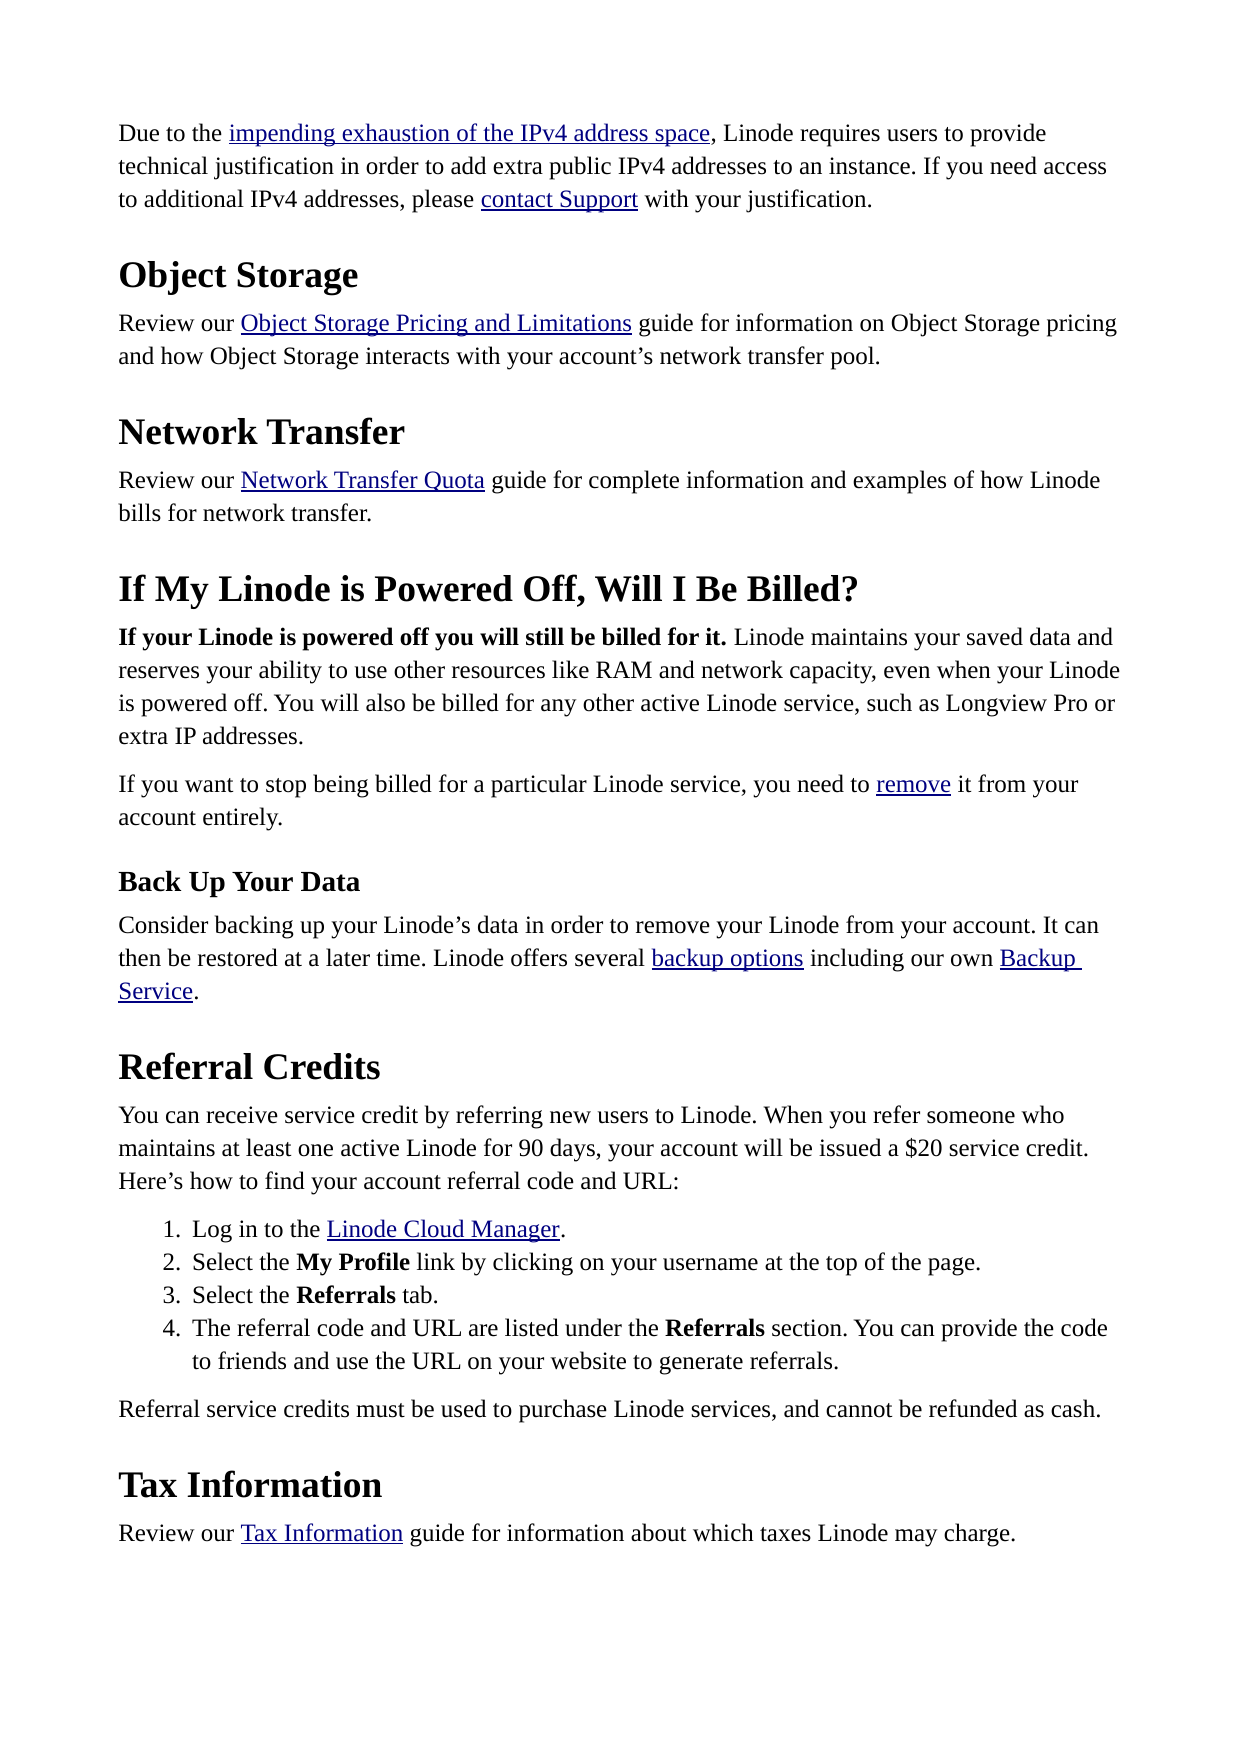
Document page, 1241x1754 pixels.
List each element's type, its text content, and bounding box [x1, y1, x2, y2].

list The referral code and URL are listed under the Referrals section. You can provide the code to friends and use the URL on your website to generate referrals. [162, 1313, 1122, 1375]
text Review our Tax Information guide for information about which taxes Linode may charge. [118, 1518, 1122, 1547]
text Referral service credits must be used to purchase Linode services, and cannot be refunded as cash. [118, 1394, 1122, 1422]
text Due to the impending exhaustion of the IPv4 address space, Linode requires users to provide technical justification in order to add extra public IPv4 addresses to an instance. If you need access to additional IPv4 addresses, please contact Support with your justification. [118, 118, 1122, 213]
list Log in to the Linode Cloud Manager. [162, 1214, 1122, 1243]
text If you want to stop being billed for a particular Linode service, you need to remove it from your account entirely. [118, 769, 1122, 831]
subtitle Object Storage [118, 253, 1122, 296]
list Select the Referrals tab. [162, 1280, 1122, 1309]
subtitle Referral Credits [118, 1045, 1122, 1088]
text Review our Object Storage Pricing and Limitations guide for information on Object Storage pricing and how Object Storage interacts with your account’s network transfer pool. [118, 308, 1122, 370]
text Consider backing up your Linode’s data in order to remove your Linode from your account. It can then be restored at a later time. Linode offers several backup options including our own Backup Service. [118, 910, 1122, 1005]
list Select the My Profile link by clicking on your username at the top of the page. [162, 1247, 1122, 1276]
text If your Linode is powered off you will still be billed for it. Linode maintains your saved data and reserves your ability to use other resources like RAM and network capacity, even when your Linode is powered off. You will also be billed for any other active Linode service, such as Longview Pro or extra IP addresses. [118, 622, 1122, 750]
text You can receive service credit by referring new users to Linode. When you refer someone who maintains at least one active Linode for 90 days, your account will be issued a $20 service credit. Here’s how to find your account referral code and URL: [118, 1100, 1122, 1195]
subtitle Back Up Your Data [118, 864, 1122, 898]
subtitle If My Linode is Powered Off, Will I Be Billed? [118, 567, 1122, 610]
subtitle Network Transfer [118, 410, 1122, 453]
subtitle Tax Information [118, 1462, 1122, 1505]
text Review our Network Transfer Quota guide for complete information and examples of how Linode bills for network transfer. [118, 465, 1122, 527]
